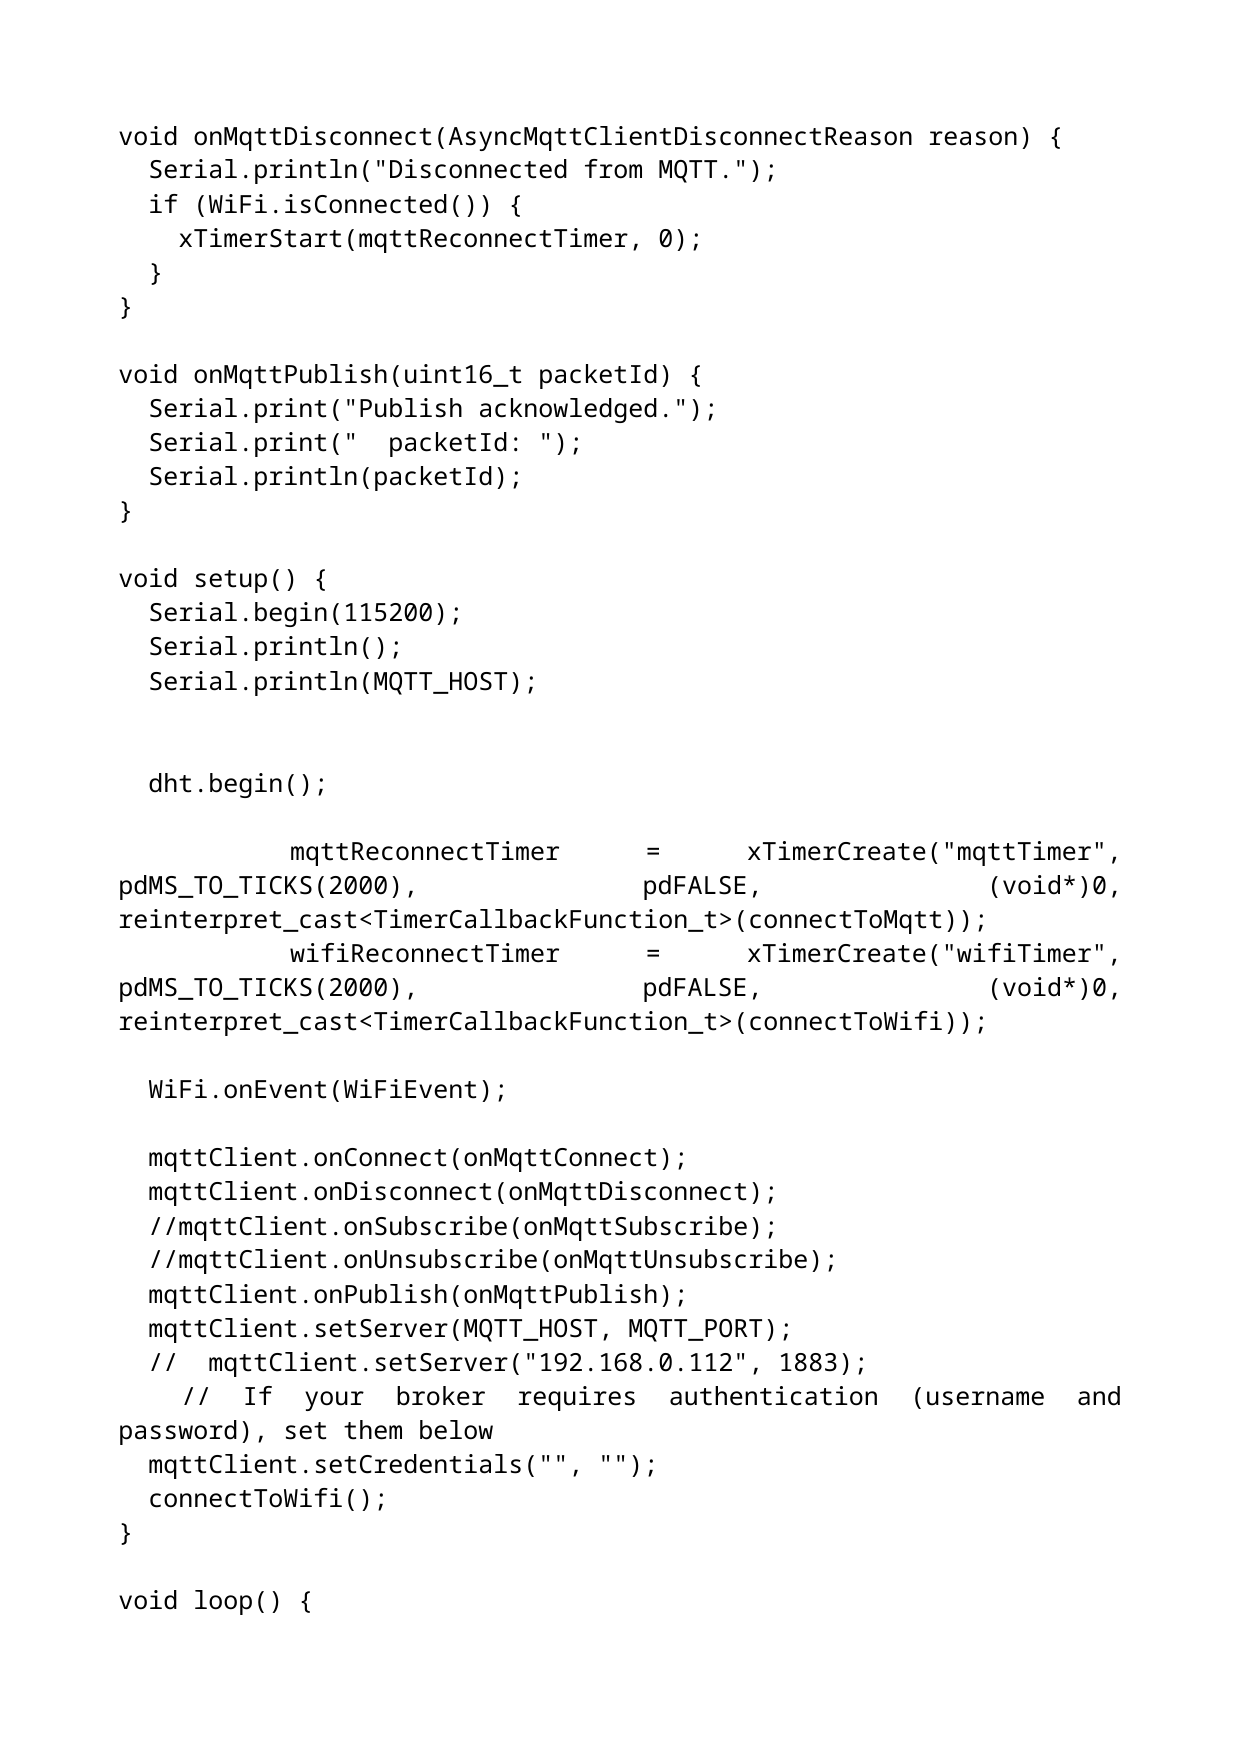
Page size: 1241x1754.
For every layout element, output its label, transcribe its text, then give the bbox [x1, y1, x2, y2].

text if (WiFi.isConnected()) { [118, 186, 1122, 220]
text void loop() { [118, 1583, 1122, 1617]
text void onMqttPublish(uint16_t packetId) { [118, 357, 1122, 391]
text mqttReconnectTimer = xTimerCreate("mqttTimer", pdMS_TO_TICKS(2000), pdFALSE, (void*)0, reinterpret_cast<TimerCallbackFunction_t>(connectToMqtt)); [118, 833, 1122, 936]
text } [118, 288, 1122, 322]
text Serial.println("Disconnected from MQTT."); [118, 152, 1122, 186]
text Serial.println(MQTT_HOST); [118, 663, 1122, 697]
text Serial.print(" packetId: "); [118, 425, 1122, 459]
text connectToWifi(); [118, 1481, 1122, 1515]
text //mqttClient.onSubscribe(onMqttSubscribe); [118, 1208, 1122, 1242]
text mqttClient.setServer(MQTT_HOST, MQTT_PORT); [118, 1310, 1122, 1344]
text Serial.println(); [118, 629, 1122, 663]
text void setup() { [118, 561, 1122, 595]
text dht.begin(); [118, 765, 1122, 799]
text // mqttClient.setServer("192.168.0.112", 1883); [118, 1344, 1122, 1378]
text mqttClient.onPublish(onMqttPublish); [118, 1276, 1122, 1310]
text } [118, 493, 1122, 527]
text } [118, 1515, 1122, 1549]
text xTimerStart(mqttReconnectTimer, 0); [118, 220, 1122, 254]
text //mqttClient.onUnsubscribe(onMqttUnsubscribe); [118, 1242, 1122, 1276]
text mqttClient.onDisconnect(onMqttDisconnect); [118, 1174, 1122, 1208]
text void onMqttDisconnect(AsyncMqttClientDisconnectReason reason) { [118, 118, 1122, 152]
text mqttClient.onConnect(onMqttConnect); [118, 1140, 1122, 1174]
text Serial.println(packetId); [118, 459, 1122, 493]
text // If your broker requires authentication (username and password), set them below [118, 1378, 1122, 1447]
text mqttClient.setCredentials("", ""); [118, 1447, 1122, 1481]
text Serial.print("Publish acknowledged."); [118, 391, 1122, 425]
text } [118, 254, 1122, 288]
text Serial.begin(115200); [118, 595, 1122, 629]
text wifiReconnectTimer = xTimerCreate("wifiTimer", pdMS_TO_TICKS(2000), pdFALSE, (void*)0, reinterpret_cast<TimerCallbackFunction_t>(connectToWifi)); [118, 936, 1122, 1038]
text WiFi.onEvent(WiFiEvent); [118, 1072, 1122, 1106]
